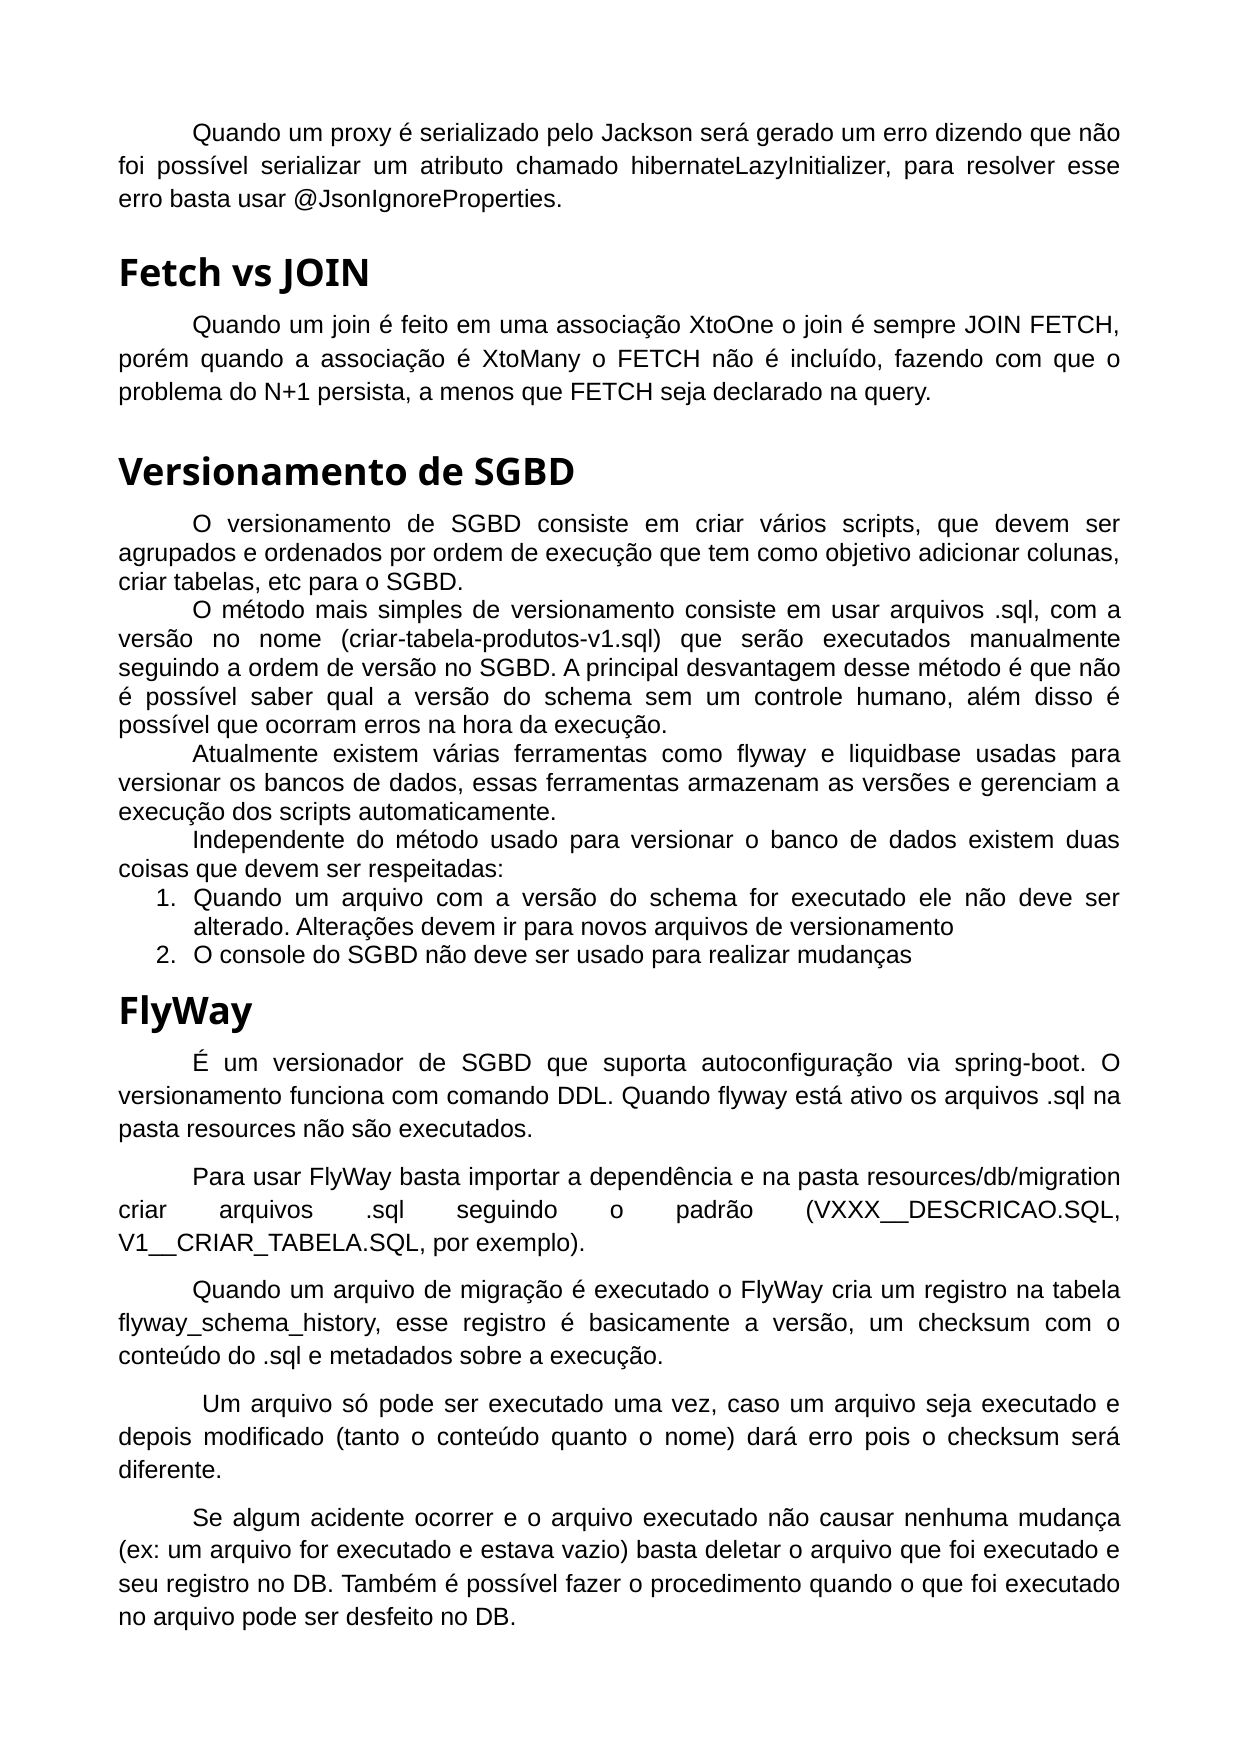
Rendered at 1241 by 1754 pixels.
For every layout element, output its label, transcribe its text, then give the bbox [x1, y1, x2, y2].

text É um versionador de SGBD que suporta autoconfiguração via spring-boot. O versionamento funciona com comando DDL. Quando flyway está ativo os arquivos .sql na pasta resources não são executados. [118, 1048, 1122, 1143]
text Quando um join é feito em uma associação XtoOne o join é sempre JOIN FETCH, porém quando a associação é XtoMany o FETCH não é incluído, fazendo com que o problema do N+1 persista, a menos que FETCH seja declarado na query. [118, 311, 1122, 405]
subtitle FlyWay [118, 984, 1122, 1035]
subtitle Fetch vs JOIN [118, 246, 1122, 298]
text Atualmente existem várias ferramentas como flyway e liquidbase usadas para versionar os bancos de dados, essas ferramentas armazenam as versões e gerenciam a execução dos scripts automaticamente. [118, 739, 1122, 825]
text O versionamento de SGBD consiste em criar vários scripts, que devem ser agrupados e ordenados por ordem de execução que tem como objetivo adicionar colunas, criar tabelas, etc para o SGBD. [118, 509, 1122, 595]
list O console do SGBD não deve ser usado para realizar mudanças [156, 940, 1122, 969]
text Se algum acidente ocorrer e o arquivo executado não causar nenhuma mudança (ex: um arquivo for executado e estava vazio) basta deletar o arquivo que foi executado e seu registro no DB. Também é possível fazer o procedimento quando o que foi executado no arquivo pode ser desfeito no DB. [118, 1502, 1122, 1630]
text O método mais simples de versionamento consiste em usar arquivos .sql, com a versão no nome (criar-tabela-produtos-v1.sql) que serão executados manualmente seguindo a ordem de versão no SGBD. A principal desvantagem desse método é que não é possível saber qual a versão do schema sem um controle humano, além disso é possível que ocorram erros na hora da execução. [118, 595, 1122, 739]
text Independente do método usado para versionar o banco de dados existem duas coisas que devem ser respeitadas: [118, 825, 1122, 883]
text Um arquivo só pode ser executado uma vez, caso um arquivo seja executado e depois modificado (tanto o conteúdo quanto o nome) dará erro pois o checksum será diferente. [118, 1389, 1122, 1484]
list Quando um arquivo com a versão do schema for executado ele não deve ser alterado. Alterações devem ir para novos arquivos de versionamento [156, 883, 1122, 940]
text Para usar FlyWay basta importar a dependência e na pasta resources/db/migration criar arquivos .sql seguindo o padrão (VXXX__DESCRICAO.SQL, V1__CRIAR_TABELA.SQL, por exemplo). [118, 1162, 1122, 1256]
text Quando um proxy é serializado pelo Jackson será gerado um erro dizendo que não foi possível serializar um atributo chamado hibernateLazyInitializer, para resolver esse erro basta usar @JsonIgnoreProperties. [118, 118, 1122, 213]
subtitle Versionamento de SGBD [118, 445, 1122, 497]
text Quando um arquivo de migração é executado o FlyWay cria um registro na tabela flyway_schema_history, esse registro é basicamente a versão, um checksum com o conteúdo do .sql e metadados sobre a execução. [118, 1275, 1122, 1370]
